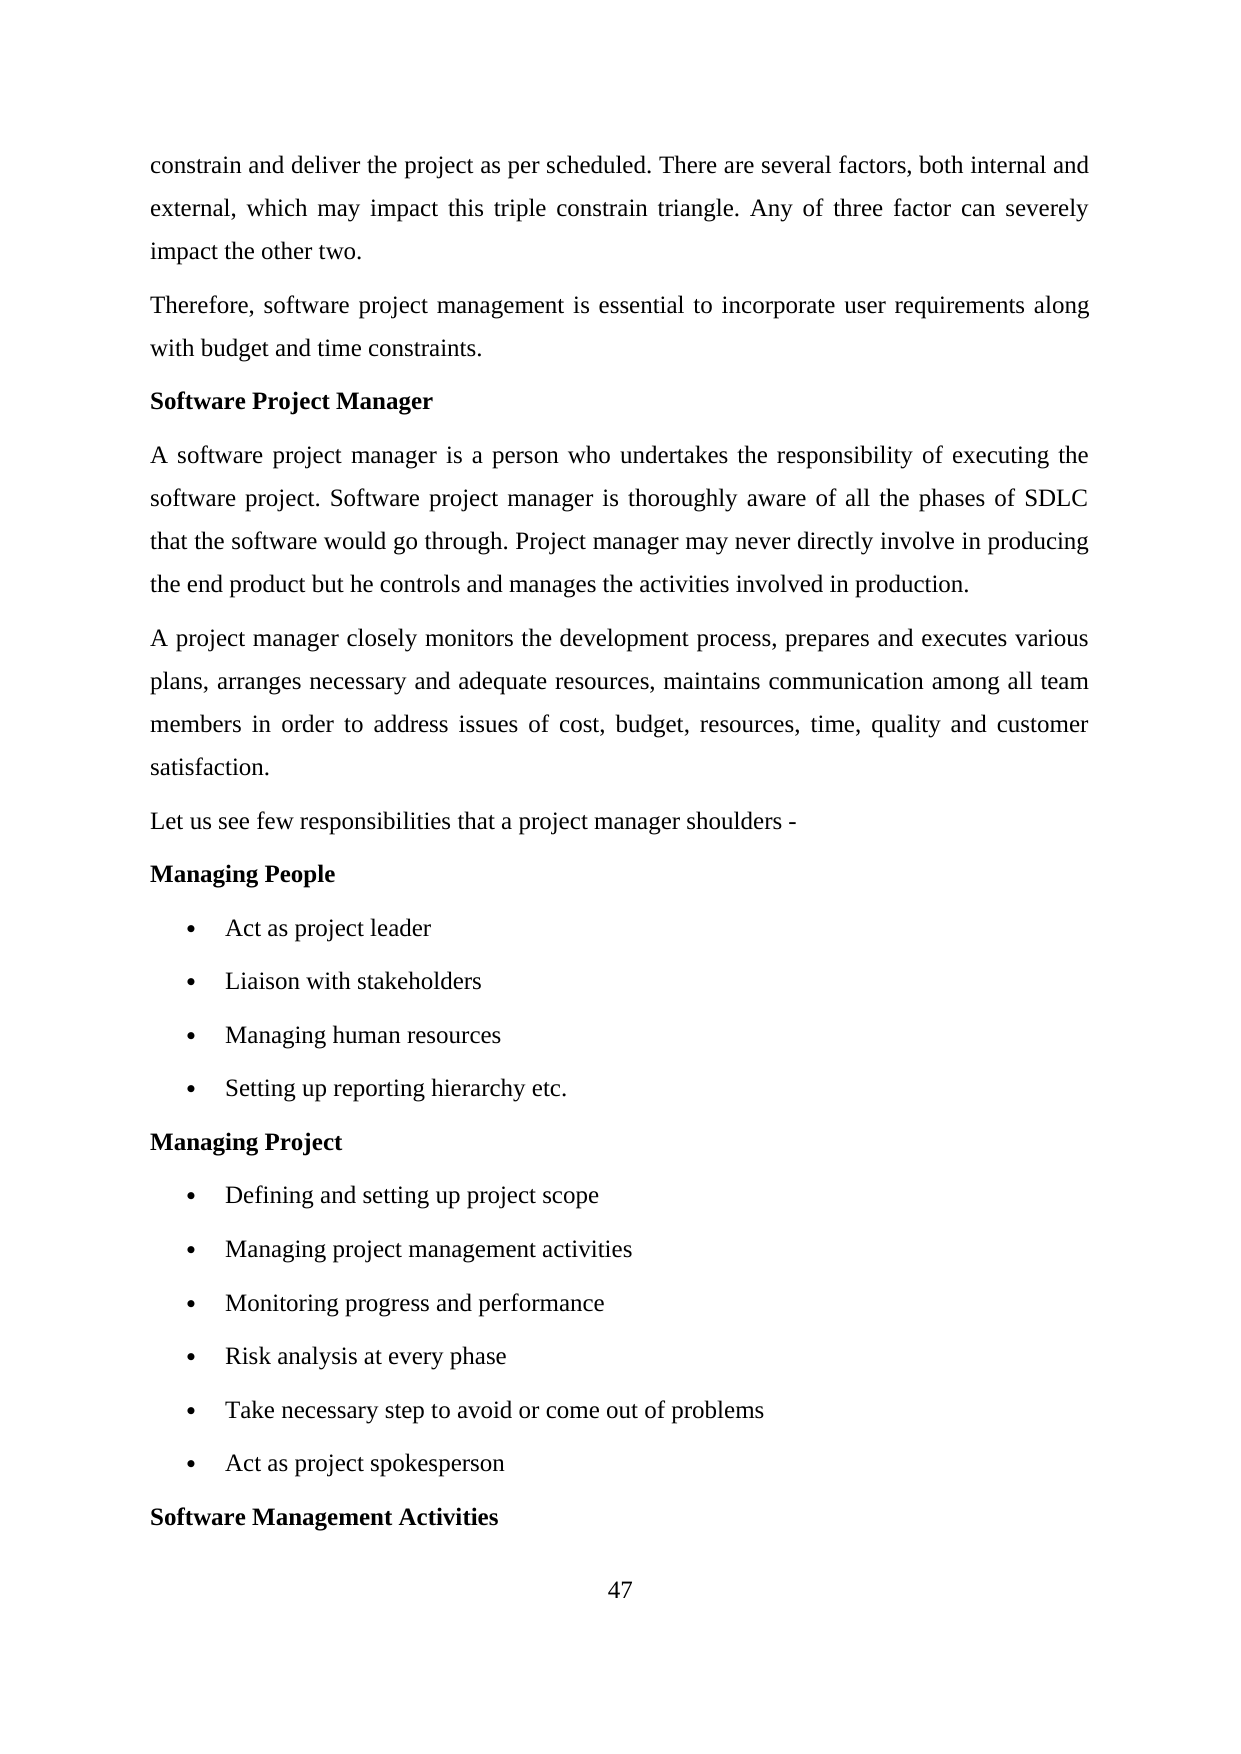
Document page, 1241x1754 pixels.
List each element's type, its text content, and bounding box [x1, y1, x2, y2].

subtitle Software Management Activities [150, 1502, 1090, 1531]
text Let us see few responsibilities that a project manager shoulders - [150, 806, 1090, 834]
subtitle Managing People [150, 859, 1090, 888]
list Risk analysis at every phase [187, 1341, 1090, 1370]
list Act as project leader [187, 913, 1090, 942]
list Liaison with stakeholders [187, 966, 1090, 995]
text A software project manager is a person who undertakes the responsibility of executing the software project. Software project manager is thoroughly aware of all the phases of SDLC that the software would go through. Project manager may never directly involve in producing the end product but he controls and manages the activities involved in production. [150, 440, 1090, 598]
text Therefore, software project management is essential to incorporate user requirements along with budget and time constraints. [150, 290, 1090, 362]
subtitle Managing Project [150, 1127, 1090, 1156]
text constrain and deliver the project as per scheduled. There are several factors, both internal and external, which may impact this triple constrain triangle. Any of three factor can severely impact the other two. [150, 150, 1090, 265]
list Managing human resources [187, 1020, 1090, 1049]
list Take necessary step to avoid or come out of problems [187, 1395, 1090, 1423]
subtitle Software Project Manager [150, 386, 1090, 415]
list Monitoring progress and performance [187, 1288, 1090, 1316]
list Managing project management activities [187, 1234, 1090, 1263]
list Setting up reporting hierarchy etc. [187, 1073, 1090, 1102]
text A project manager closely monitors the development process, prepares and executes various plans, arranges necessary and adequate resources, maintains communication among all team members in order to address issues of cost, budget, resources, time, quality and customer satisfaction. [150, 623, 1090, 781]
list Defining and setting up project scope [187, 1181, 1090, 1209]
list Act as project spokesperson [187, 1448, 1090, 1477]
